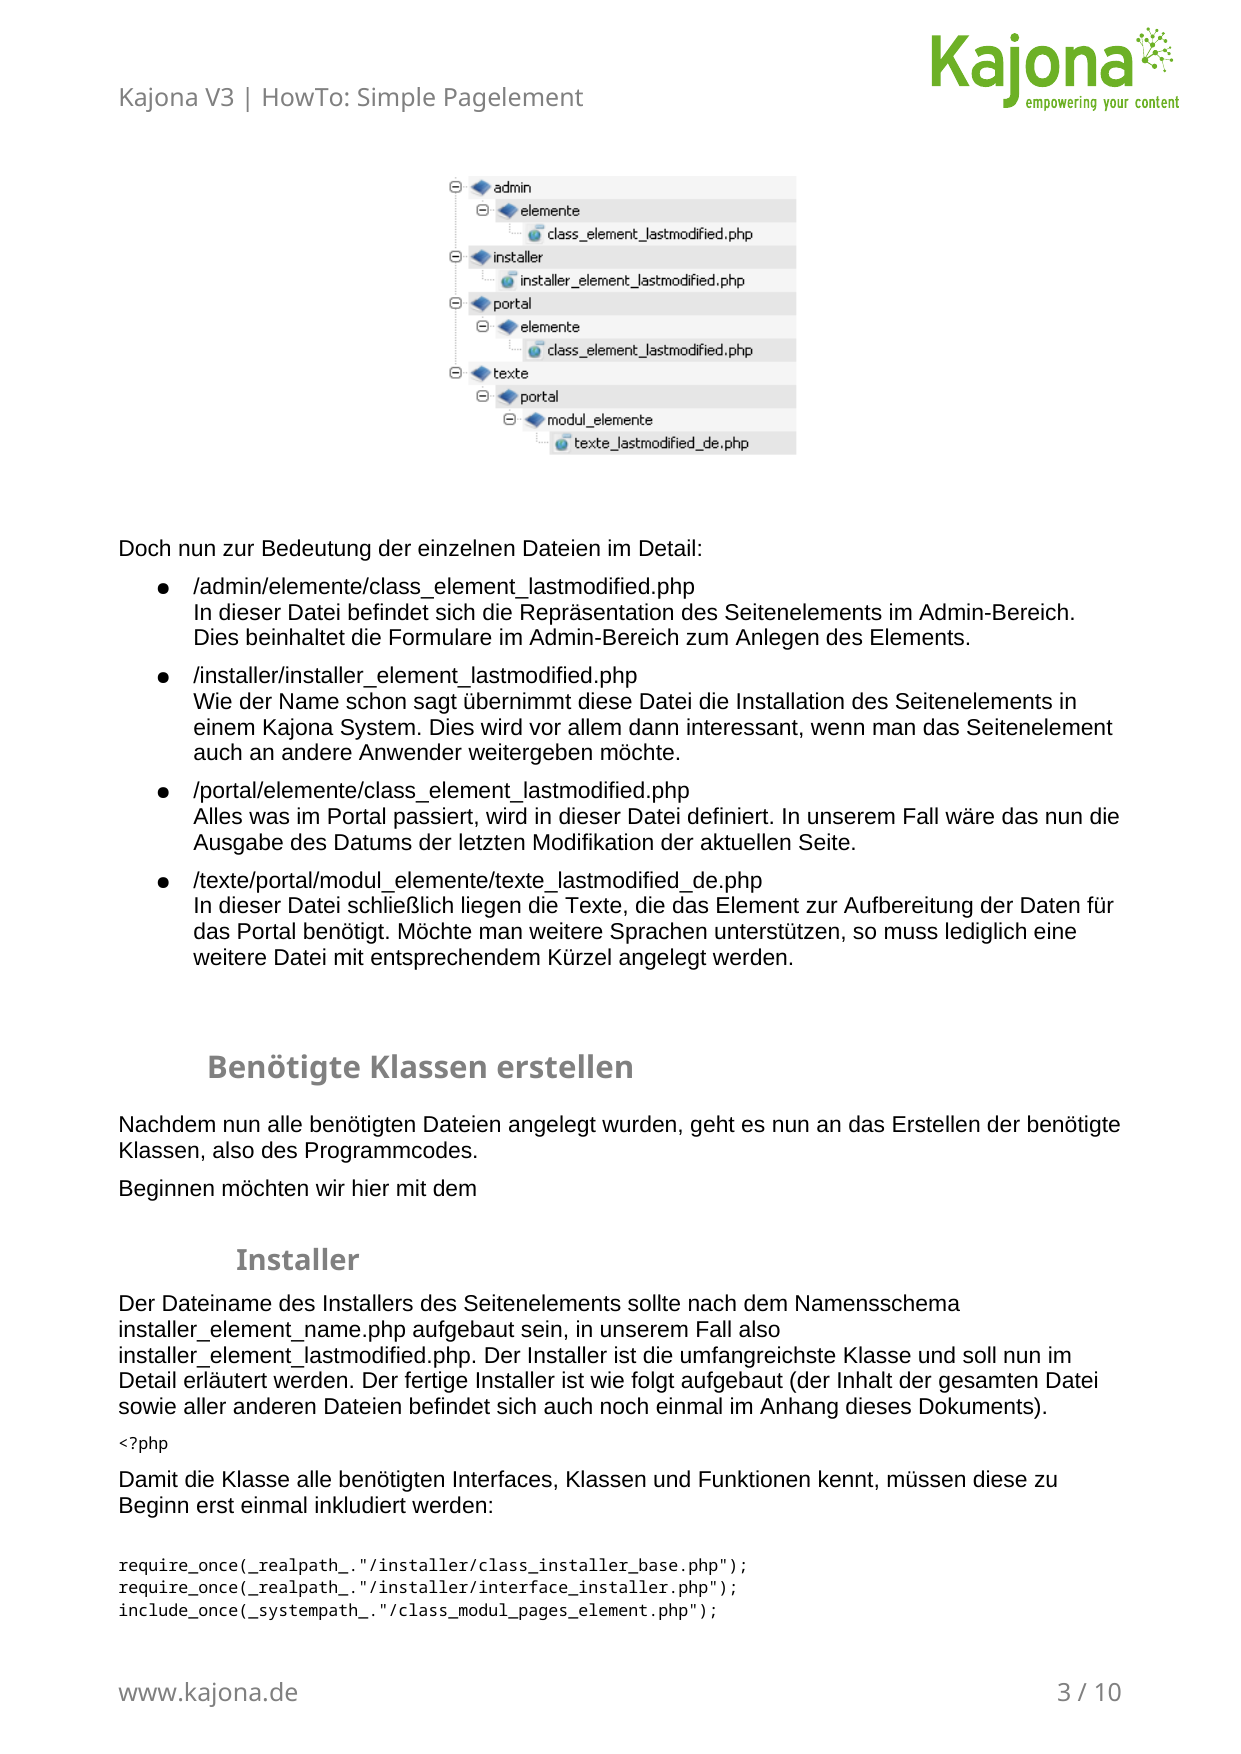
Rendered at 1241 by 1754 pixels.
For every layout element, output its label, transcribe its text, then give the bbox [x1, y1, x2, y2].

text Der Dateiname des Installers des Seitenelements sollte nach dem Namensschema installer_element_name.php aufgebaut sein, in unserem Fall also installer_element_lastmodified.php. Der Installer ist die umfangreichste Klasse und soll nun im Detail erläutert werden. Der fertige Installer ist wie folgt aufgebaut (der Inhalt der gesamten Datei sowie aller anderen Dateien befindet sich auch noch einmal im Anhang dieses Dokuments). [118, 1291, 1122, 1419]
list /admin/elemente/class_element_lastmodified.php In dieser Datei befindet sich die Repräsentation des Seitenelements im Admin-Bereich. Dies beinhaltet die Formulare im Admin-Bereich zum Anlegen des Elements. [156, 574, 1122, 651]
subtitle Installer [118, 1239, 1122, 1279]
text Beginnen möchten wir hier mit dem [118, 1176, 1122, 1201]
list /portal/elemente/class_element_lastmodified.php Alles was im Portal passiert, wird in dieser Datei definiert. In unserem Fall wäre das nun die Ausgabe des Datums der letzten Modifikation der aktuellen Seite. [156, 778, 1122, 855]
subtitle Benötigte Klassen erstellen [118, 1045, 1122, 1088]
text Doch nun zur Bedeutung der einzelnen Dateien im Detail: [118, 536, 1122, 561]
text Damit die Klasse alle benötigten Interfaces, Klassen und Funktionen kennt, müssen diese zu Beginn erst einmal inkludiert werden: [118, 1467, 1122, 1518]
picture [443, 176, 797, 460]
text Nachdem nun alle benötigten Dateien angelegt wurden, geht es nun an das Erstellen der benötigte Klassen, also des Programmcodes. [118, 1112, 1122, 1163]
text <?php [118, 1432, 1122, 1454]
list /texte/portal/modul_elemente/texte_lastmodified_de.php In dieser Datei schließlich liegen die Texte, die das Element zur Aufbereitung der Daten für das Portal benötigt. Möchte man weitere Sprachen unterstützen, so muss lediglich eine weitere Datei mit entsprechendem Kürzel angelegt werden. [156, 867, 1122, 970]
list /installer/installer_element_lastmodified.php Wie der Name schon sagt übernimmt diese Datei die Installation des Seitenelements in einem Kajona System. Dies wird vor allem dann interessant, wenn man das Seitenelement auch an andere Anwender weitergeben möchte. [156, 663, 1122, 766]
text require_once(_realpath_."/installer/class_installer_base.php"); require_once(_realpath_."/installer/interface_installer.php"); include_once(_systempath_."/class_modul_pages_element.php"); [118, 1531, 1122, 1622]
